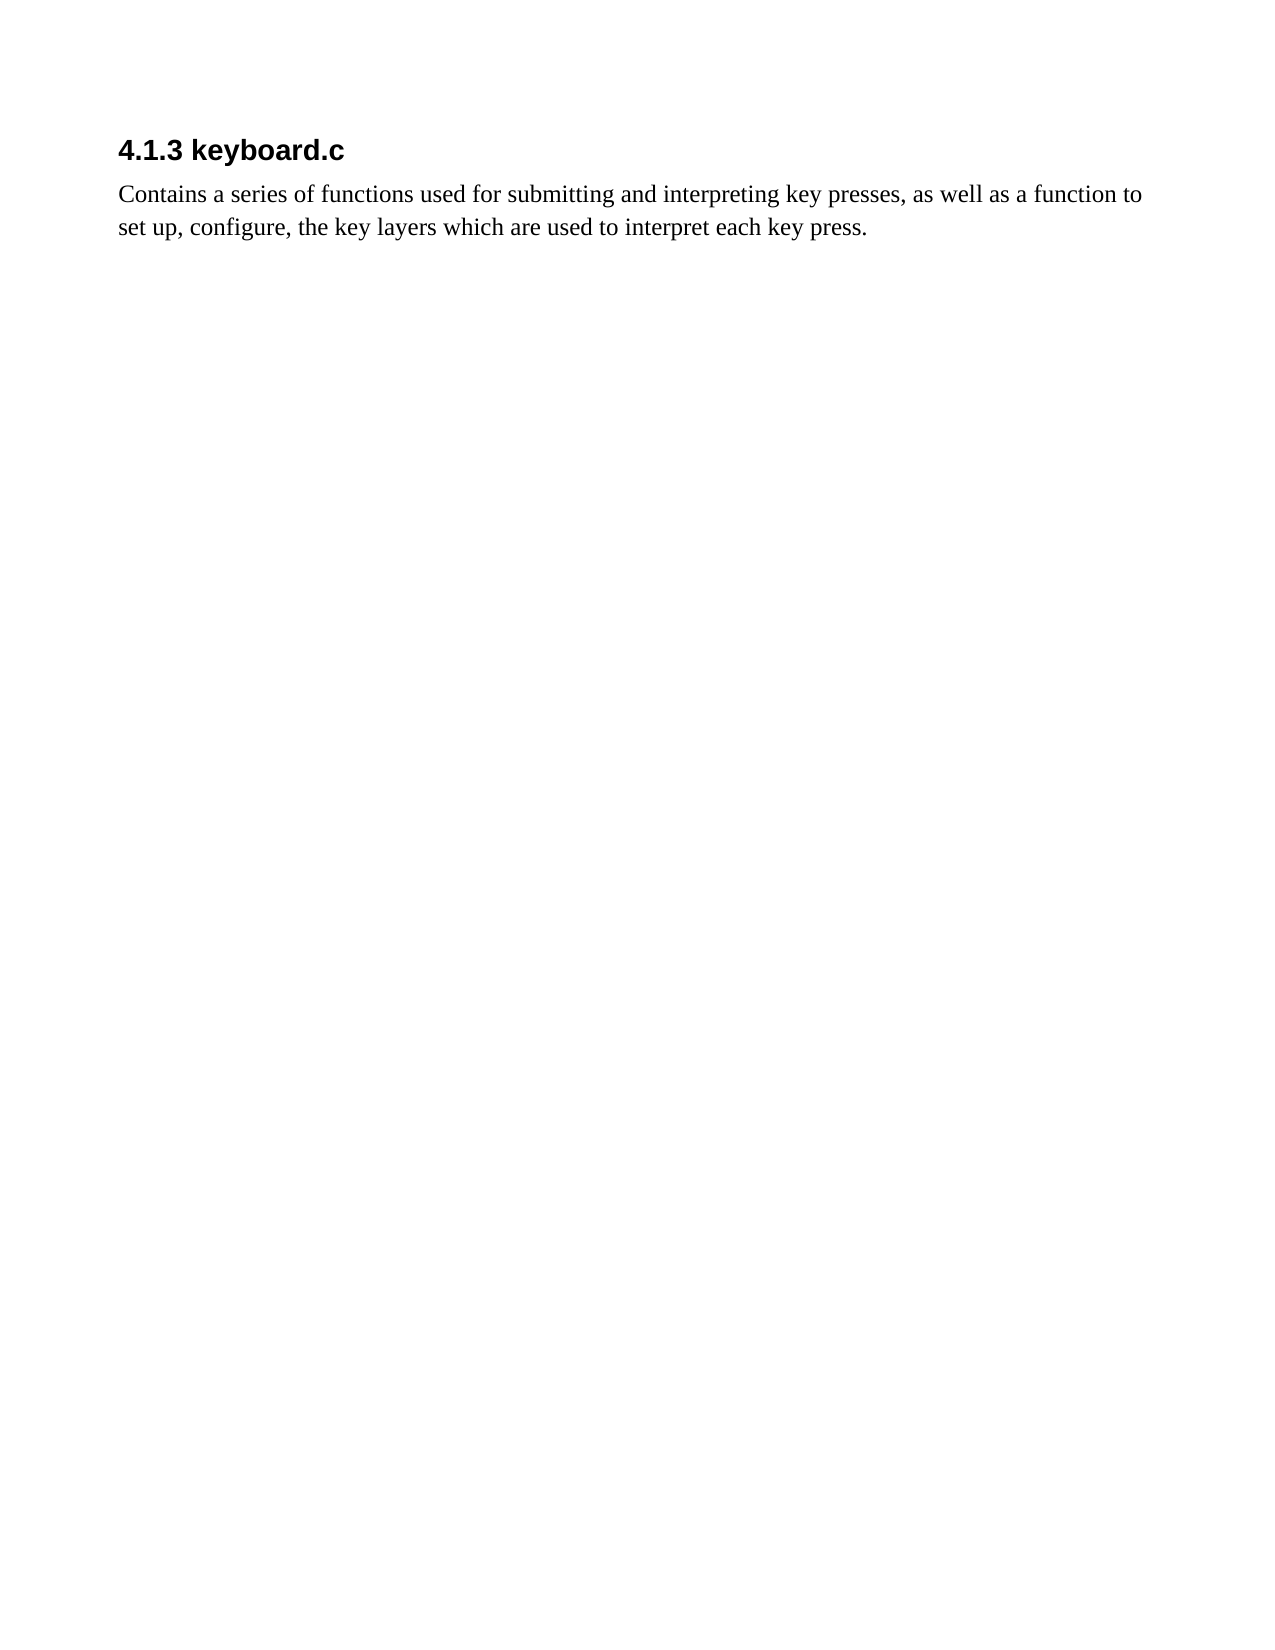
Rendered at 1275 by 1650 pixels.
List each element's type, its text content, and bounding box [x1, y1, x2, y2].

text Contains a series of functions used for submitting and interpreting key presses, as well as a function to set up, configure, the key layers which are used to interpret each key press. [118, 179, 1157, 241]
subtitle 4.1.3 keyboard.c [118, 133, 1157, 166]
